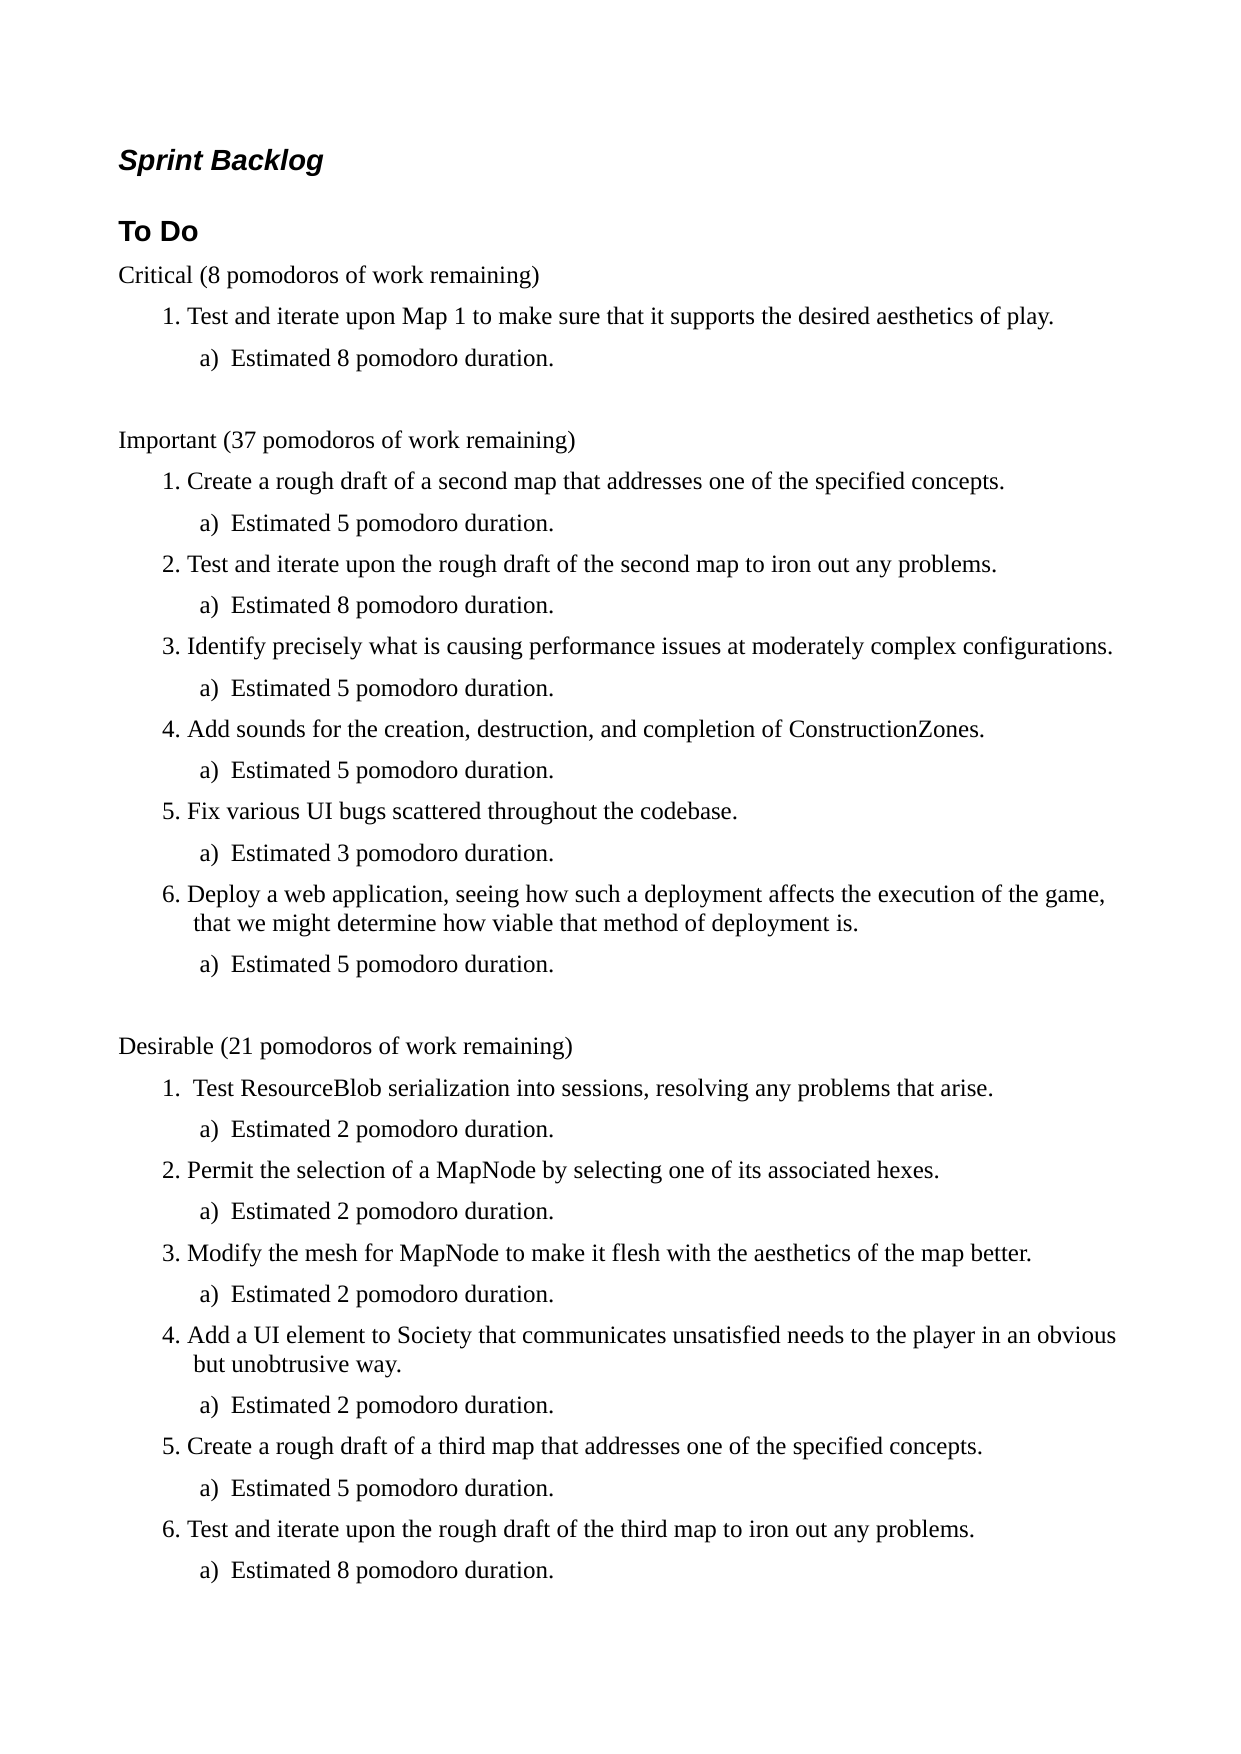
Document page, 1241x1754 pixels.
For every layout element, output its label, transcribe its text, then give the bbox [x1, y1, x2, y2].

list Test and iterate upon the rough draft of the third map to iron out any problems. [156, 1514, 1122, 1543]
list Create a rough draft of a second map that addresses one of the specified concepts. [156, 466, 1122, 495]
list Estimated 5 pomodoro duration. [193, 673, 1122, 701]
list Modify the mesh for MapNode to make it flesh with the aesthetics of the map better. [156, 1238, 1122, 1266]
list Estimated 5 pomodoro duration. [193, 1473, 1122, 1501]
text Critical (8 pomodoros of work remaining) [118, 260, 1122, 289]
list Test and iterate upon Map 1 to make sure that it supports the desired aesthetics of play. [156, 301, 1122, 330]
subtitle To Do [118, 214, 1122, 248]
list Estimated 2 pomodoro duration. [193, 1390, 1122, 1419]
list Estimated 8 pomodoro duration. [193, 343, 1122, 371]
list Estimated 5 pomodoro duration. [193, 949, 1122, 978]
list Fix various UI bugs scattered throughout the codebase. [156, 796, 1122, 825]
list Create a rough draft of a third map that addresses one of the specified concepts. [156, 1431, 1122, 1460]
list Estimated 2 pomodoro duration. [193, 1279, 1122, 1308]
list Test ResourceBlob serialization into sessions, resolving any problems that arise. [156, 1073, 1122, 1101]
text Important (37 pomodoros of work remaining) [118, 425, 1122, 454]
list Estimated 8 pomodoro duration. [193, 1555, 1122, 1584]
list Add a UI element to Society that communicates unsatisfied needs to the player in an obvious but unobtrusive way. [156, 1320, 1122, 1378]
list Estimated 2 pomodoro duration. [193, 1114, 1122, 1143]
list Deploy a web application, seeing how such a deployment affects the execution of the game, that we might determine how viable that method of deployment is. [156, 879, 1122, 936]
list Identify precisely what is causing performance issues at moderately complex configurations. [156, 631, 1122, 660]
list Estimated 5 pomodoro duration. [193, 755, 1122, 784]
list Estimated 2 pomodoro duration. [193, 1196, 1122, 1225]
subtitle Sprint Backlog [118, 143, 1122, 177]
list Estimated 3 pomodoro duration. [193, 838, 1122, 866]
list Permit the selection of a MapNode by selecting one of its associated hexes. [156, 1155, 1122, 1184]
list Estimated 8 pomodoro duration. [193, 590, 1122, 619]
list Add sounds for the creation, destruction, and completion of ConstructionZones. [156, 714, 1122, 743]
text Desirable (21 pomodoros of work remaining) [118, 1031, 1122, 1060]
list Test and iterate upon the rough draft of the second map to iron out any problems. [156, 549, 1122, 578]
list Estimated 5 pomodoro duration. [193, 508, 1122, 536]
